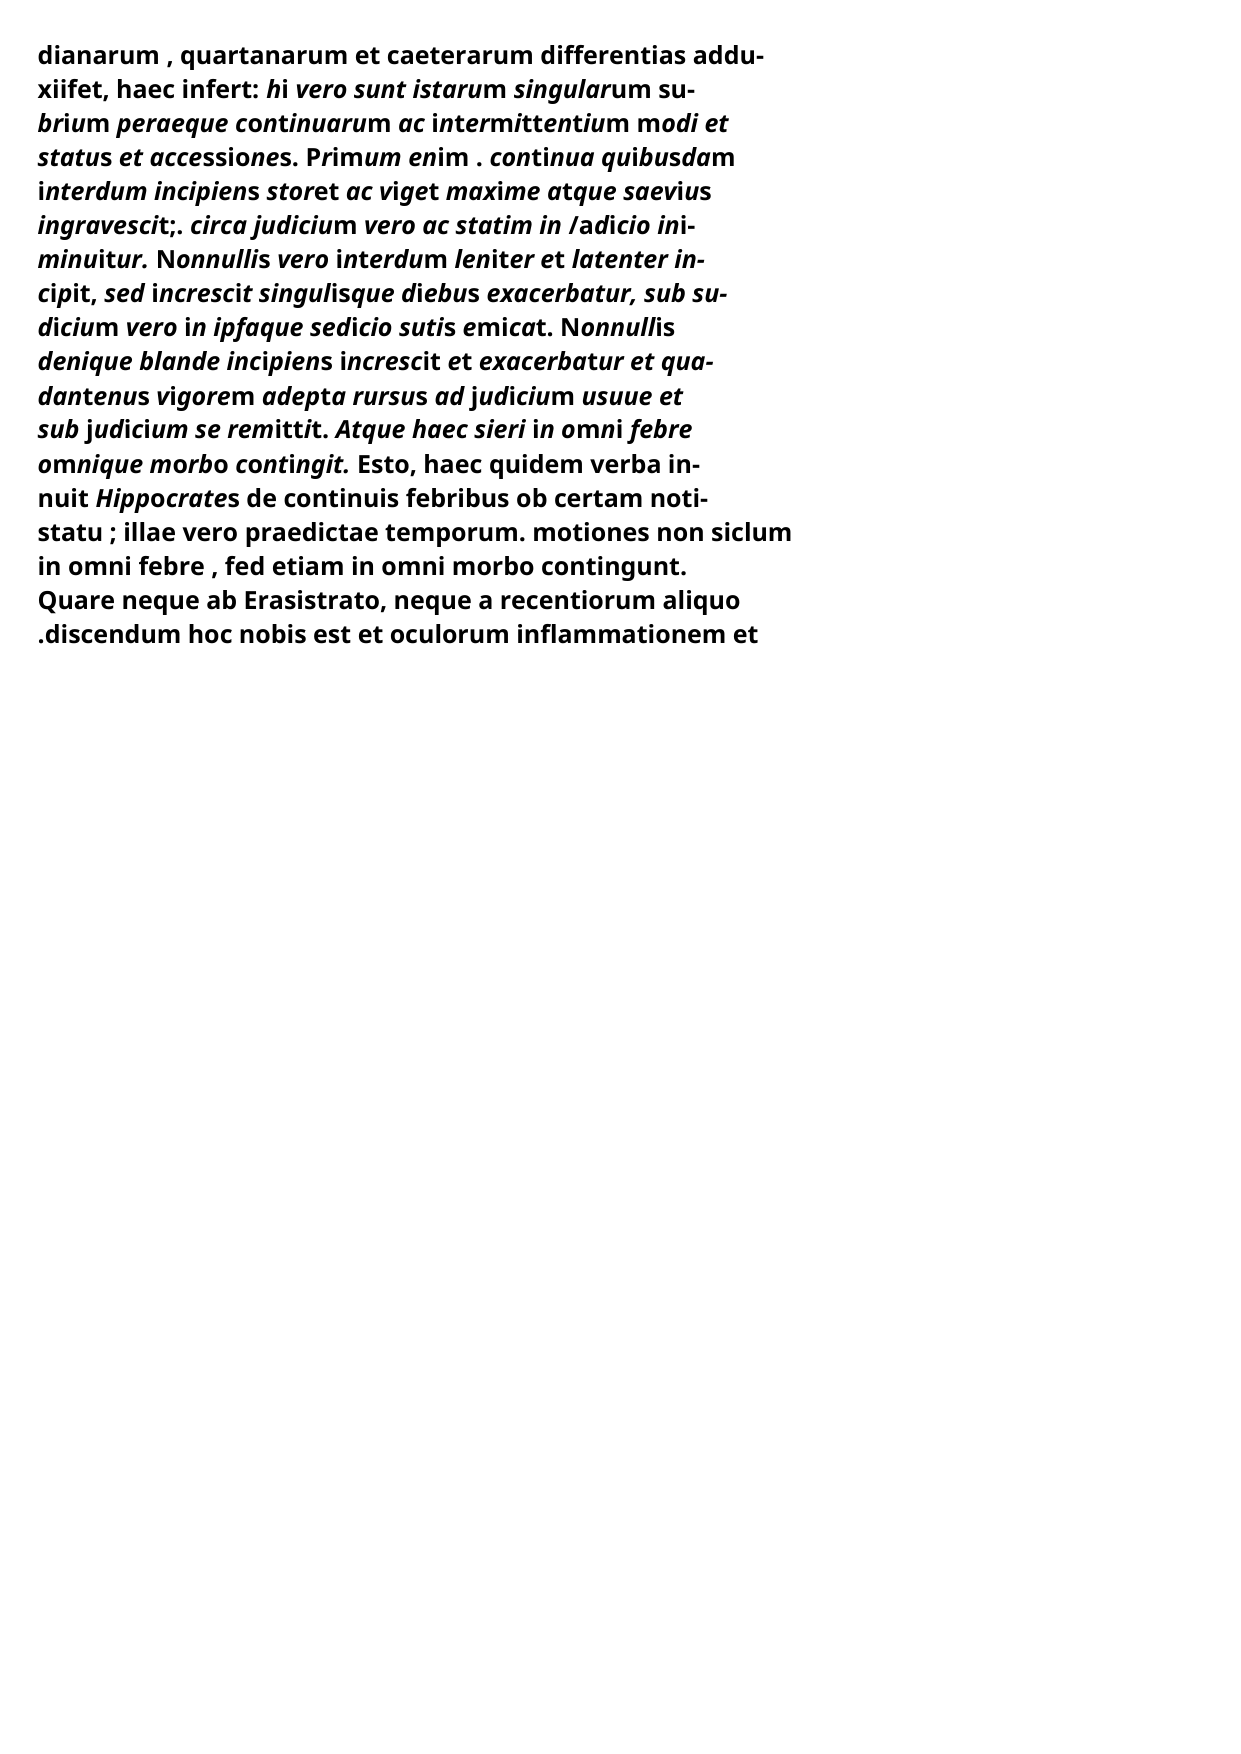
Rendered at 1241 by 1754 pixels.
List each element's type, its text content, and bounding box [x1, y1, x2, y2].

text dianarum , quartanarum et caeterarum differentias addu- xiifet, haec infert: hi vero sunt istarum singularum su- brium peraeque continuarum ac intermittentium modi et status et accessiones. Primum enim . continua quibusdam interdum incipiens storet ac viget maxime atque saevius ingravescit;. circa judicium vero ac statim in /adicio ini- minuitur. Nonnullis vero interdum leniter et latenter in- cipit, sed increscit singulisque diebus exacerbatur, sub su- dicium vero in ipfaque sedicio sutis emicat. Nonnullis denique blande incipiens increscit et exacerbatur et qua- dantenus vigorem adepta rursus ad judicium usuue et sub judicium se remittit. Atque haec sieri in omni febre omnique morbo contingit. Esto, haec quidem verba in- nuit Hippocrates de continuis febribus ob certam noti- statu ; illae vero praedictae temporum. motiones non siclum in omni febre , fed etiam in omni morbo contingunt. Quare neque ab Erasistrato, neque a recentiorum aliquo .discendum hoc nobis est et oculorum inflammationem et [37, 37, 1203, 651]
